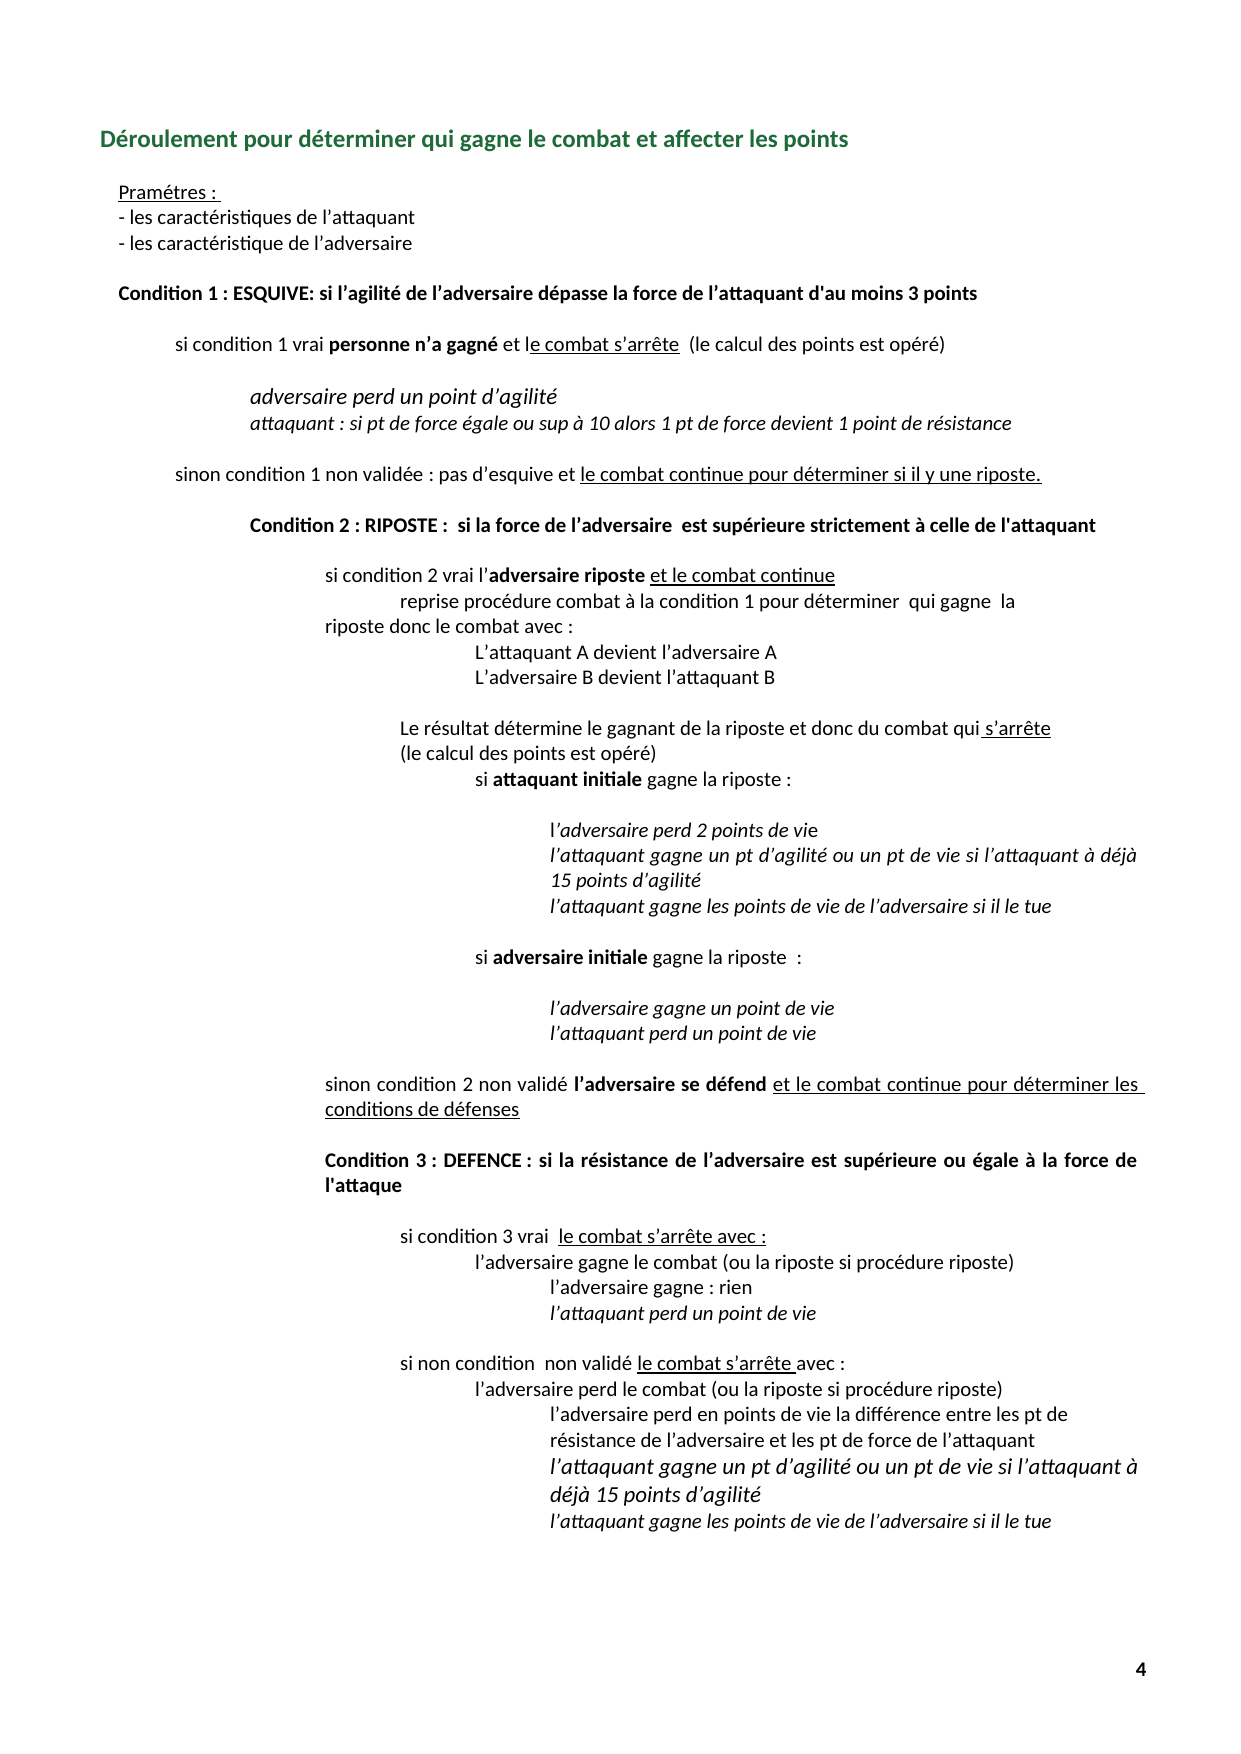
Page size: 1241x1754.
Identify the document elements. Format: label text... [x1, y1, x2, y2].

text l’attaquant perd un point de vie [118, 1300, 1144, 1325]
text - les caractéristiques de l’attaquant [118, 204, 1144, 230]
text si condition 3 vrai le combat s’arrête avec : [118, 1223, 1144, 1249]
text (le calcul des points est opéré) [118, 741, 1144, 766]
text l’adversaire perd le combat (ou la riposte si procédure riposte) [118, 1376, 1144, 1401]
text l’attaquant gagne un pt d’agilité ou un pt de vie si l’attaquant à déjà 15 points d’agilité [118, 842, 1144, 893]
text - les caractéristique de l’adversaire [118, 230, 1144, 255]
text si attaquant initiale gagne la riposte : [118, 766, 1144, 791]
text si non condition non validé le combat s’arrête avec : [118, 1351, 1144, 1376]
text si condition 2 vrai l’adversaire riposte et le combat continue [118, 563, 1144, 588]
text l’adversaire gagne un point de vie [118, 995, 1144, 1020]
text L’adversaire B devient l’attaquant B [118, 664, 1144, 690]
text l’adversaire gagne : rien [118, 1274, 1144, 1300]
text Condition 1 : ESQUIVE: si l’agilité de l’adversaire dépasse la force de l’attaquant d'au moins 3 points [118, 281, 1144, 306]
text Pramétres : [118, 179, 1144, 204]
text l’attaquant gagne les points de vie de l’adversaire si il le tue [118, 1508, 1144, 1534]
text attaquant : si pt de force égale ou sup à 10 alors 1 pt de force devient 1 point de résistance [118, 410, 1144, 436]
text sinon condition 2 non validé l’adversaire se défend et le combat continue pour déterminer les conditions de défenses [118, 1071, 1144, 1122]
text L’attaquant A devient l’adversaire A [118, 639, 1144, 664]
text reprise procédure combat à la condition 1 pour déterminer qui gagne la riposte donc le combat avec : [118, 588, 1144, 639]
text l’attaquant gagne un pt d’agilité ou un pt de vie si l’attaquant à déjà 15 points d’agilité [118, 1452, 1144, 1508]
text si condition 1 vrai personne n’a gagné et le combat s’arrête (le calcul des points est opéré) [118, 331, 1144, 357]
text Le résultat détermine le gagnant de la riposte et donc du combat qui s’arrête [118, 715, 1144, 741]
text l’attaquant gagne les points de vie de l’adversaire si il le tue [118, 893, 1144, 918]
text sinon condition 1 non validée : pas d’esquive et le combat continue pour déterminer si il y une riposte. [118, 461, 1144, 486]
text l’adversaire perd 2 points de vie [118, 817, 1144, 842]
text Déroulement pour déterminer qui gagne le combat et affecter les points [100, 123, 1144, 153]
text l’adversaire gagne le combat (ou la riposte si procédure riposte) [118, 1249, 1144, 1274]
text si adversaire initiale gagne la riposte : [118, 944, 1144, 969]
text Condition 3 : DEFENCE : si la résistance de l’adversaire est supérieure ou égale à la force de l'attaque [118, 1147, 1144, 1198]
text l’attaquant perd un point de vie [118, 1020, 1144, 1046]
text Condition 2 : RIPOSTE : si la force de l’adversaire est supérieure strictement à celle de l'attaquant [118, 512, 1144, 537]
text adversaire perd un point d’agilité [118, 382, 1144, 410]
text l’adversaire perd en points de vie la différence entre les pt de résistance de l’adversaire et les pt de force de l’attaquant [118, 1401, 1144, 1452]
